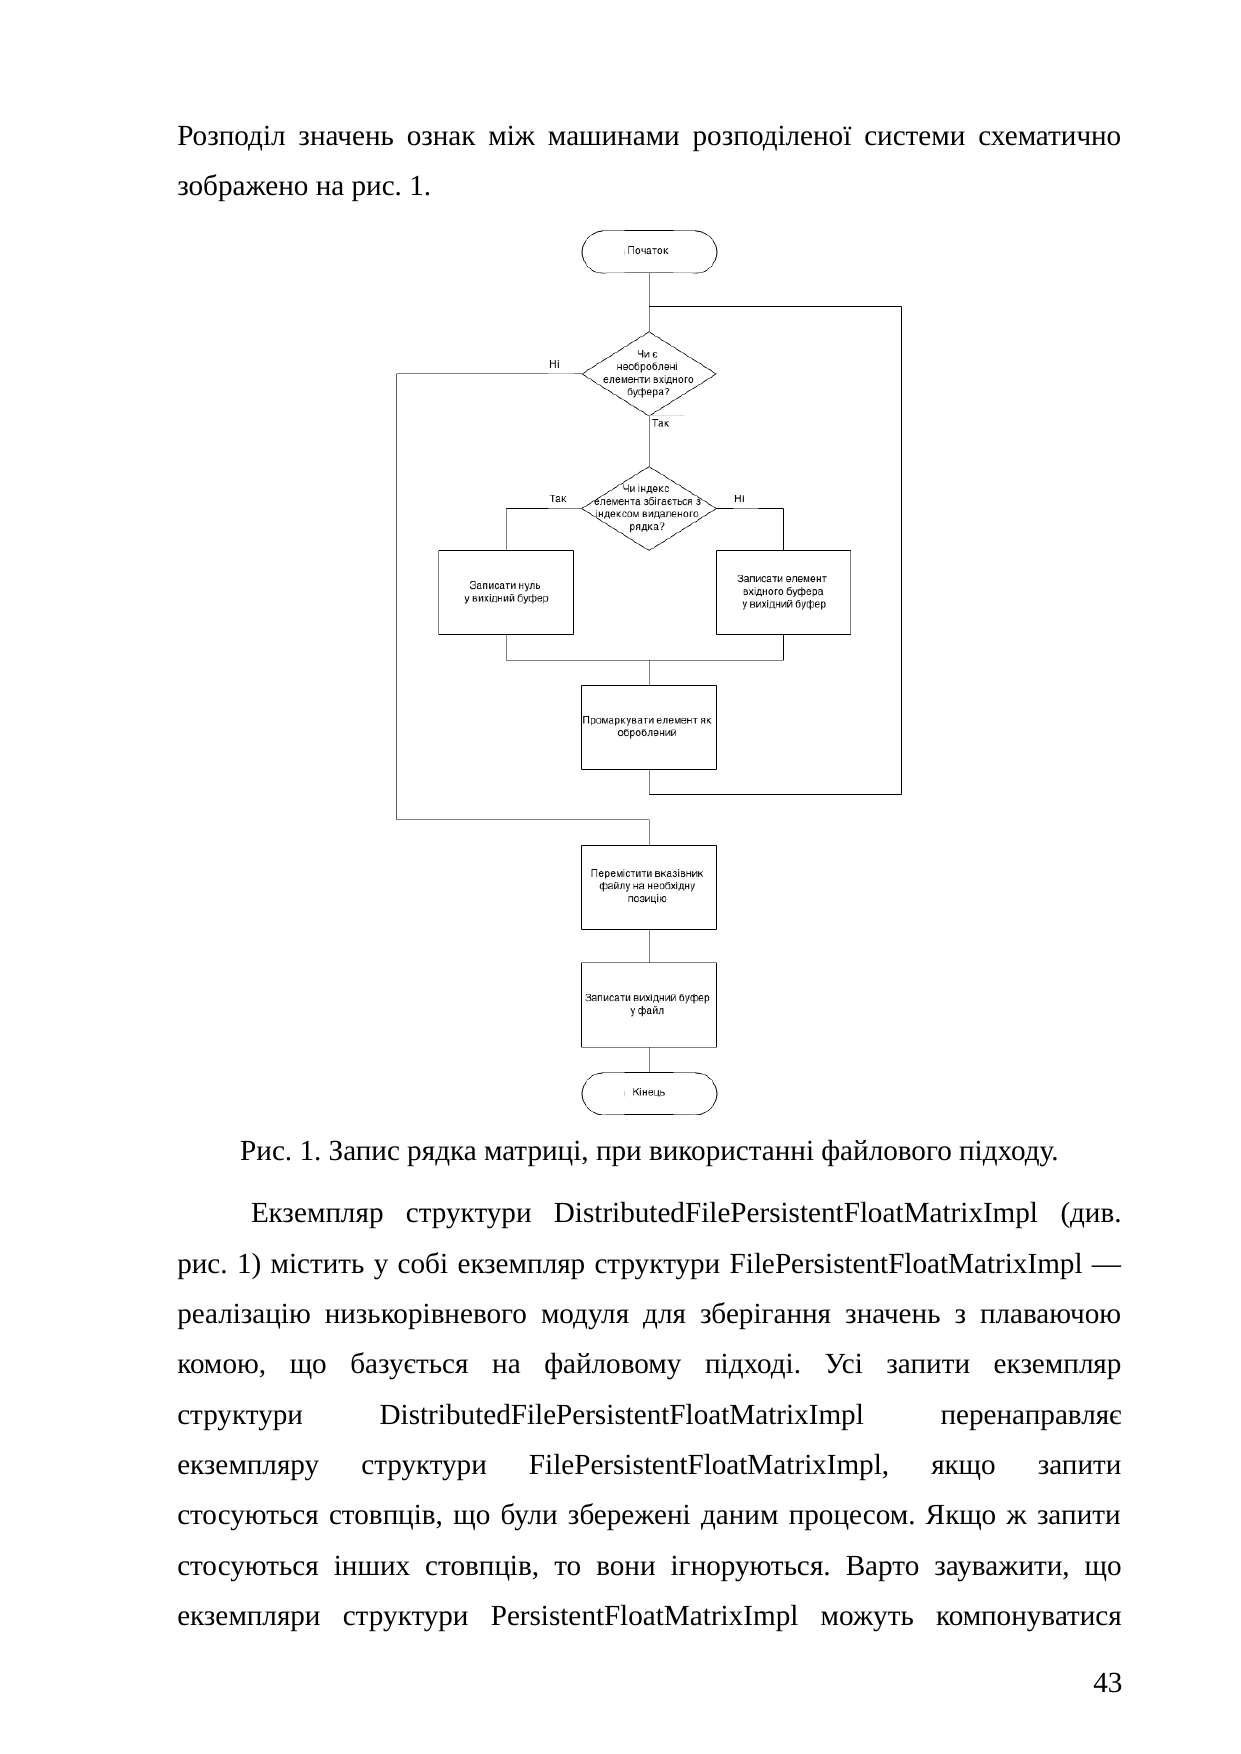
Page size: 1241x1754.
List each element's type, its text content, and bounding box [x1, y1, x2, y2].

text Розподіл значень ознак між машинами розподіленої системи схематично зображено на рис. 1. [177, 118, 1122, 202]
picture [396, 230, 903, 1117]
text Рис. 1. Запис рядка матриці, при використанні файлового підходу. [177, 1133, 1122, 1167]
text Екземпляр структури DistributedFilePersistentFloatMatrixImpl (див. рис. 1) містить у собі екземпляр структури FilePersistentFloatMatrixImpl — реалізацію низькорівневого модуля для зберігання значень з плаваючою комою, що базується на файловому підході. Усі запити екземпляр структури DistributedFilePersistentFloatMatrixImpl перенаправляє екземпляру структури FilePersistentFloatMatrixImpl, якщо запити стосуються стовпців, що були збережені даним процесом. Якщо ж запити стосуються інших стовпців, то вони ігноруються. Варто зауважити, що екземпляри структури PersistentFloatMatrixImpl можуть компонуватися [177, 1196, 1122, 1632]
